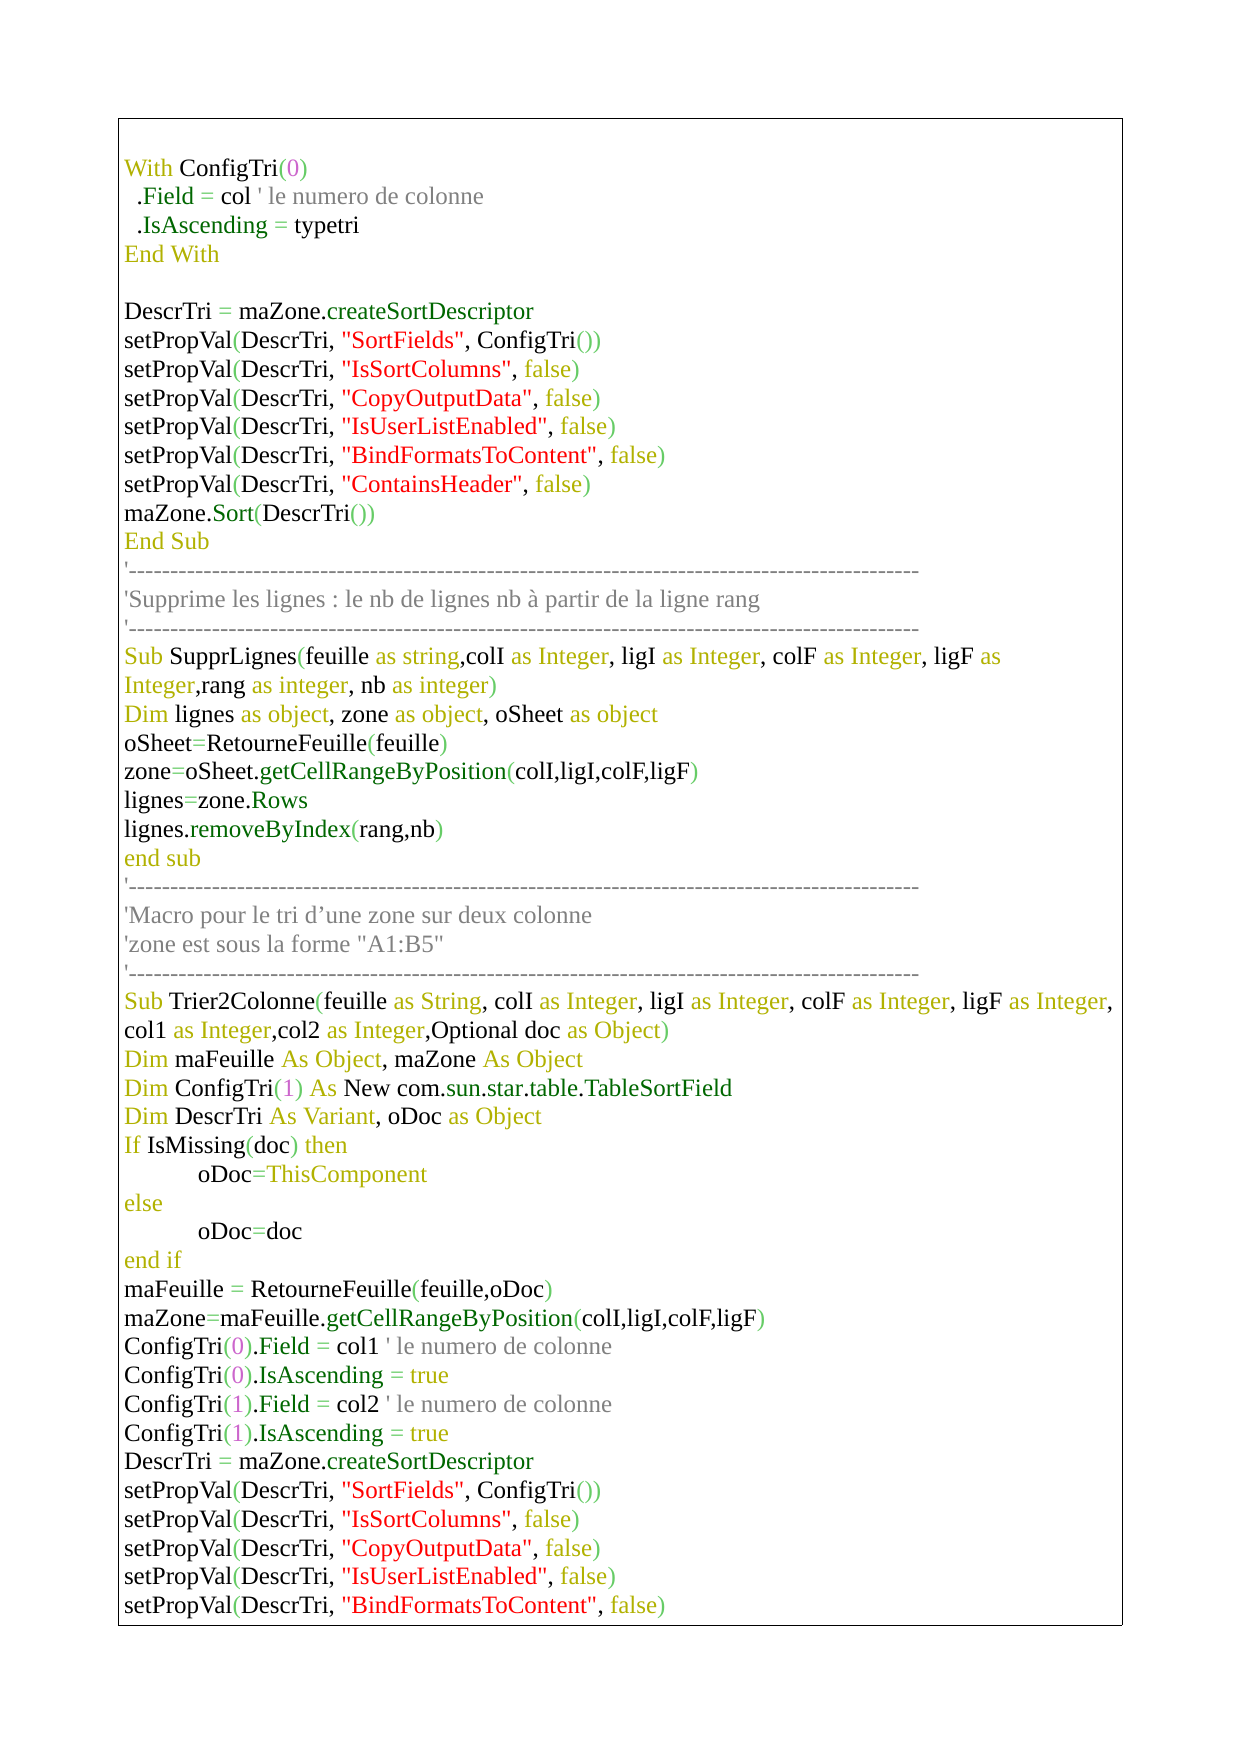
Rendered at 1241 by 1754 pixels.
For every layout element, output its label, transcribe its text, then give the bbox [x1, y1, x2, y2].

table_header With ConfigTri(0) .Field = col ' le numero de colonne .IsAscending = typetri End With DescrTri = maZone.createSortDescriptor setPropVal(DescrTri, "SortFields", ConfigTri()) setPropVal(DescrTri, "IsSortColumns", false) setPropVal(DescrTri, "CopyOutputData", false) setPropVal(DescrTri, "IsUserListEnabled", false) setPropVal(DescrTri, "BindFormatsToContent", false) setPropVal(DescrTri, "ContainsHeader", false) maZone.Sort(DescrTri()) End Sub '----------------------------------------------------------------------------------------------- 'Supprime les lignes : le nb de lignes nb à partir de la ligne rang '----------------------------------------------------------------------------------------------- Sub SupprLignes(feuille as string,colI as Integer, ligI as Integer, colF as Integer, ligF as Integer,rang as integer, nb as integer) Dim lignes as object, zone as object, oSheet as object oSheet=RetourneFeuille(feuille) zone=oSheet.getCellRangeByPosition(colI,ligI,colF,ligF) lignes=zone.Rows lignes.removeByIndex(rang,nb) end sub '----------------------------------------------------------------------------------------------- 'Macro pour le tri d’une zone sur deux colonne 'zone est sous la forme "A1:B5" '----------------------------------------------------------------------------------------------- Sub Trier2Colonne(feuille as String, colI as Integer, ligI as Integer, colF as Integer, ligF as Integer, col1 as Integer,col2 as Integer,Optional doc as Object) Dim maFeuille As Object, maZone As Object Dim ConfigTri(1) As New com.sun.star.table.TableSortField Dim DescrTri As Variant, oDoc as Object If IsMissing(doc) then oDoc=ThisComponent else oDoc=doc end if maFeuille = RetourneFeuille(feuille,oDoc) maZone=maFeuille.getCellRangeByPosition(colI,ligI,colF,ligF) ConfigTri(0).Field = col1 ' le numero de colonne ConfigTri(0).IsAscending = true ConfigTri(1).Field = col2 ' le numero de colonne ConfigTri(1).IsAscending = true DescrTri = maZone.createSortDescriptor setPropVal(DescrTri, "SortFields", ConfigTri()) setPropVal(DescrTri, "IsSortColumns", false) setPropVal(DescrTri, "CopyOutputData", false) setPropVal(DescrTri, "IsUserListEnabled", false) setPropVal(DescrTri, "BindFormatsToContent", false) [119, 119, 1122, 1625]
